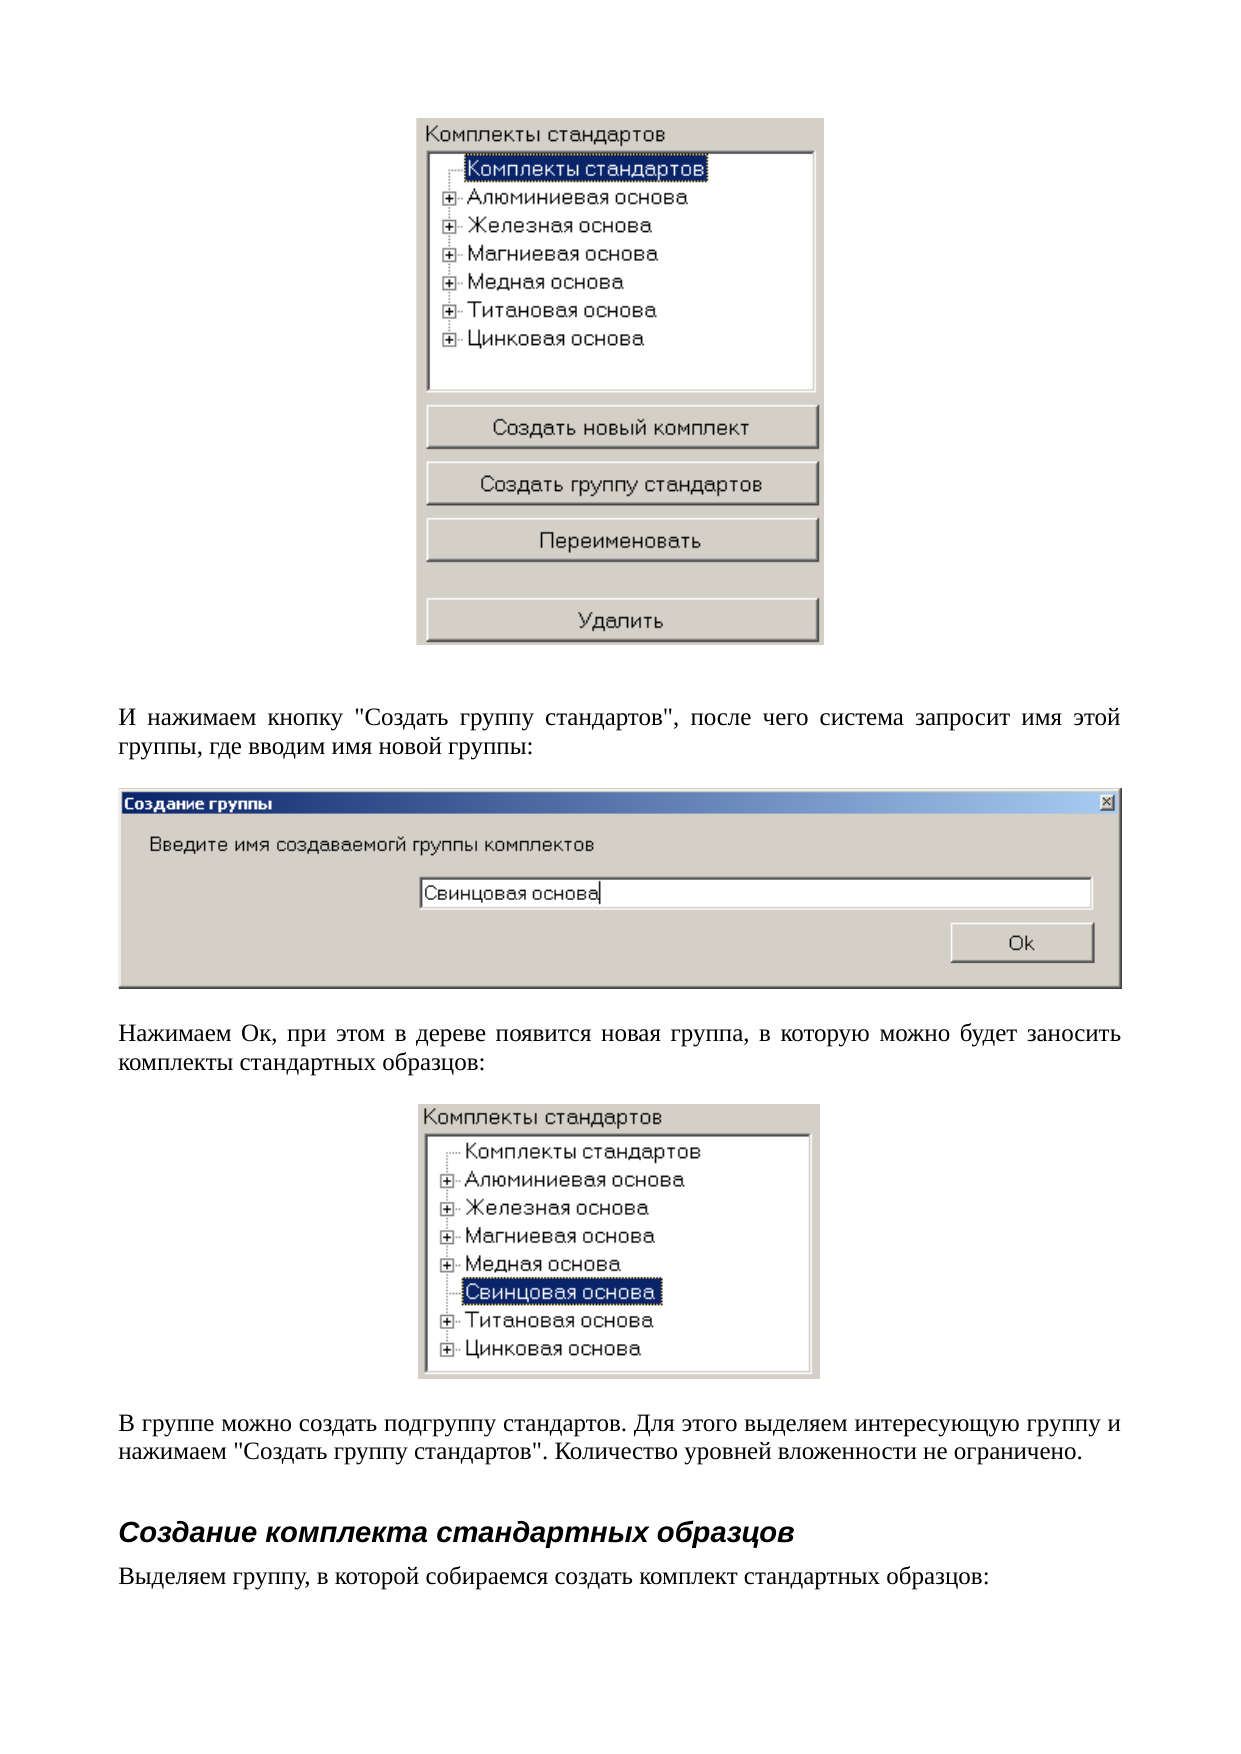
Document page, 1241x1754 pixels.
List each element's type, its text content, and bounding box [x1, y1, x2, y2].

text И нажимаем кнопку "Создать группу стандартов", после чего система запросит имя этой группы, где вводим имя новой группы: [118, 702, 1122, 759]
subtitle Создание комплекта стандартных образцов [118, 1515, 1122, 1548]
text В группе можно создать подгруппу стандартов. Для этого выделяем интересующую группу и нажимаем "Создать группу стандартов". Количество уровней вложенности не ограничено. [118, 1408, 1122, 1465]
picture [118, 788, 1122, 989]
text Выделяем группу, в которой собираемся создать комплект стандартных образцов: [118, 1561, 1122, 1589]
text Нажимаем Ок, при этом в дереве появится новая группа, в которую можно будет заносить комплекты стандартных образцов: [118, 1018, 1122, 1075]
